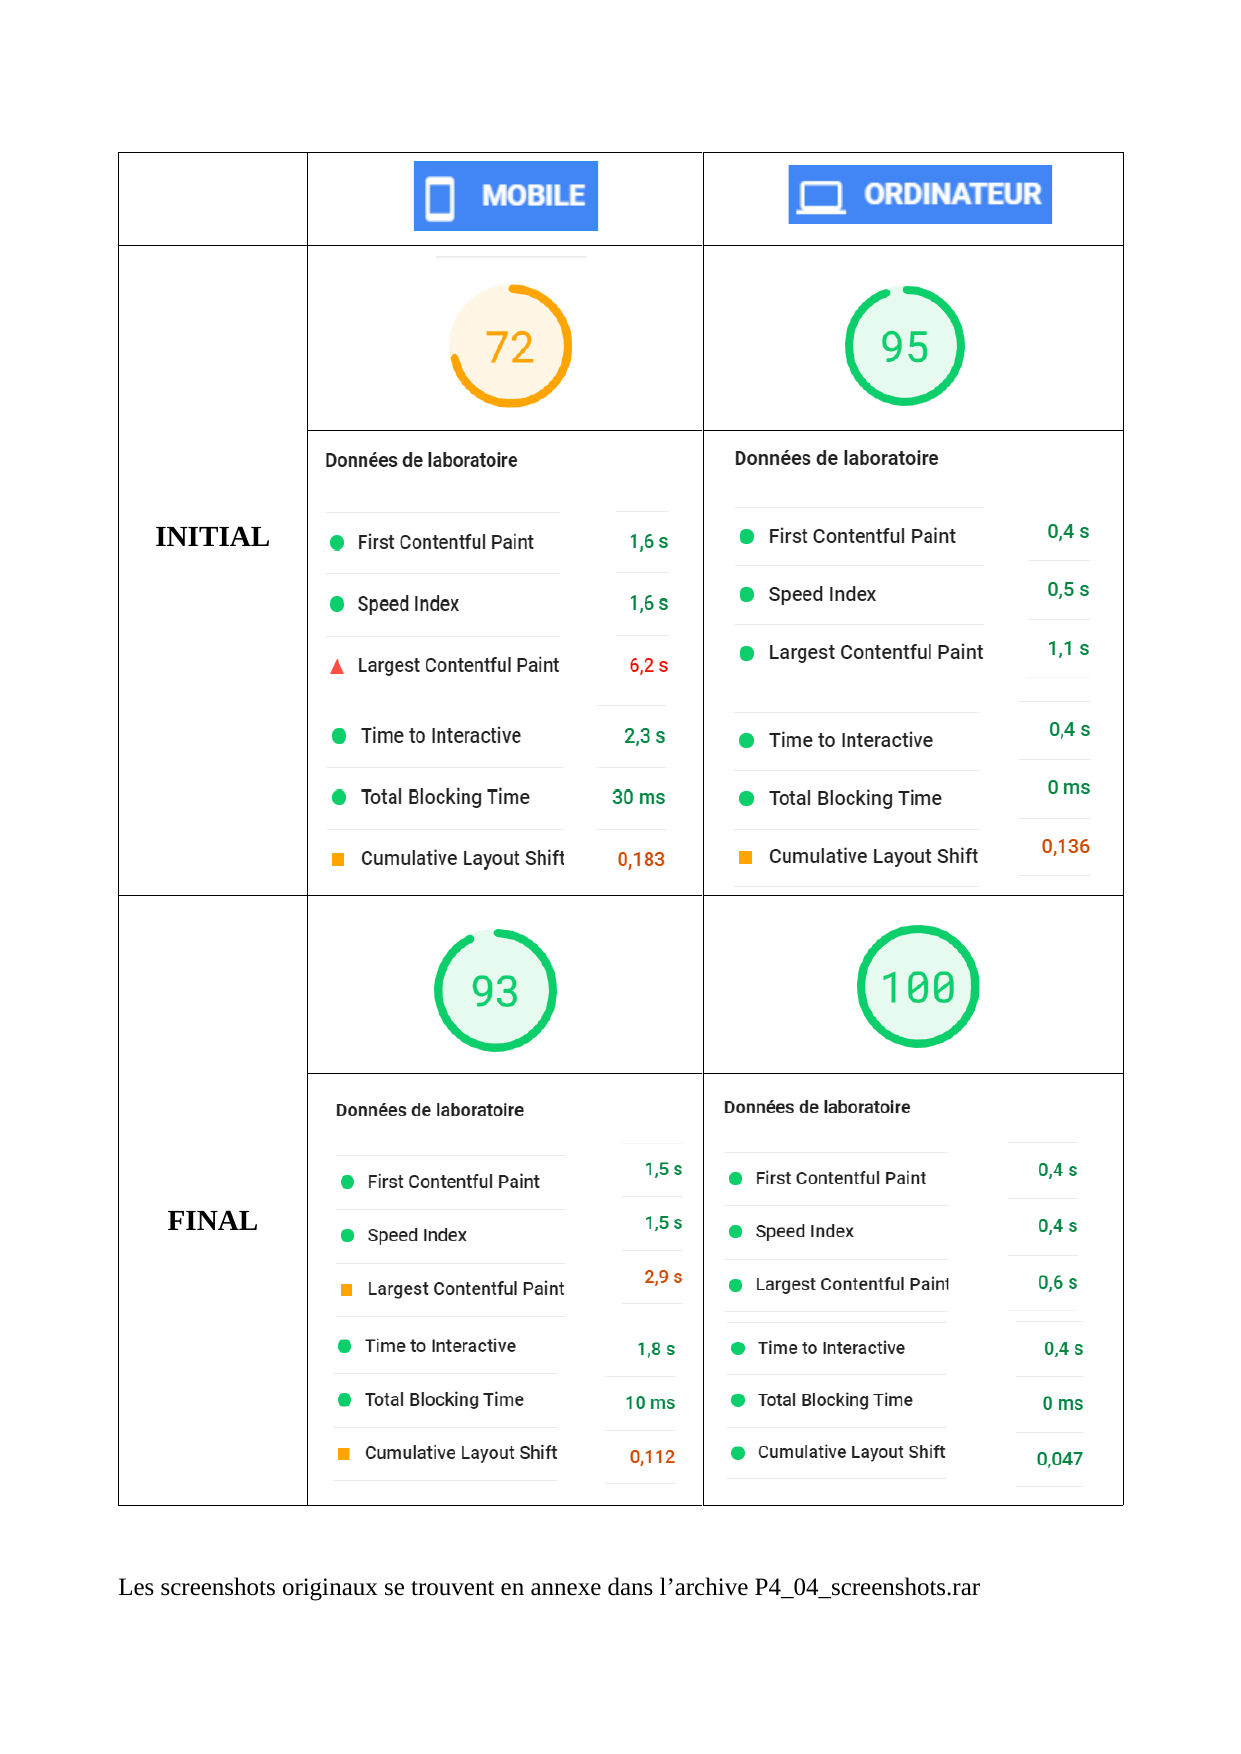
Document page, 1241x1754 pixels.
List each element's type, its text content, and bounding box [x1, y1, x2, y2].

picture [1055, 640, 1077, 679]
table_cell [704, 431, 1123, 895]
picture [638, 649, 656, 692]
table_header [704, 153, 1123, 245]
picture [423, 1426, 491, 1483]
table_cell [308, 246, 702, 430]
picture [836, 850, 909, 889]
picture [892, 913, 933, 960]
picture [648, 1242, 669, 1305]
table_cell [308, 1074, 702, 1505]
picture [413, 161, 417, 171]
picture [356, 1217, 429, 1318]
picture [427, 845, 496, 886]
picture [490, 256, 532, 332]
picture [750, 1224, 819, 1317]
picture [788, 165, 816, 182]
picture [356, 626, 428, 693]
table_cell [704, 246, 1123, 430]
picture [811, 1423, 880, 1483]
picture [1039, 1252, 1065, 1315]
picture [1075, 839, 1102, 878]
table_cell FINAL [119, 896, 307, 1505]
table_header [308, 153, 702, 245]
table_cell [308, 896, 702, 1073]
table_cell INITIAL [119, 246, 307, 895]
table_cell [308, 431, 702, 895]
table_cell [704, 1074, 1123, 1505]
picture [657, 1428, 682, 1485]
table_cell [704, 896, 1123, 1073]
picture [771, 603, 846, 666]
picture [881, 262, 930, 340]
picture [650, 841, 675, 886]
table_header [119, 153, 307, 245]
text Les screenshots originaux se trouvent en annexe dans l’archive P4_04_screenshots.rar [118, 1572, 1122, 1601]
picture [1065, 1428, 1088, 1491]
picture [470, 906, 512, 952]
